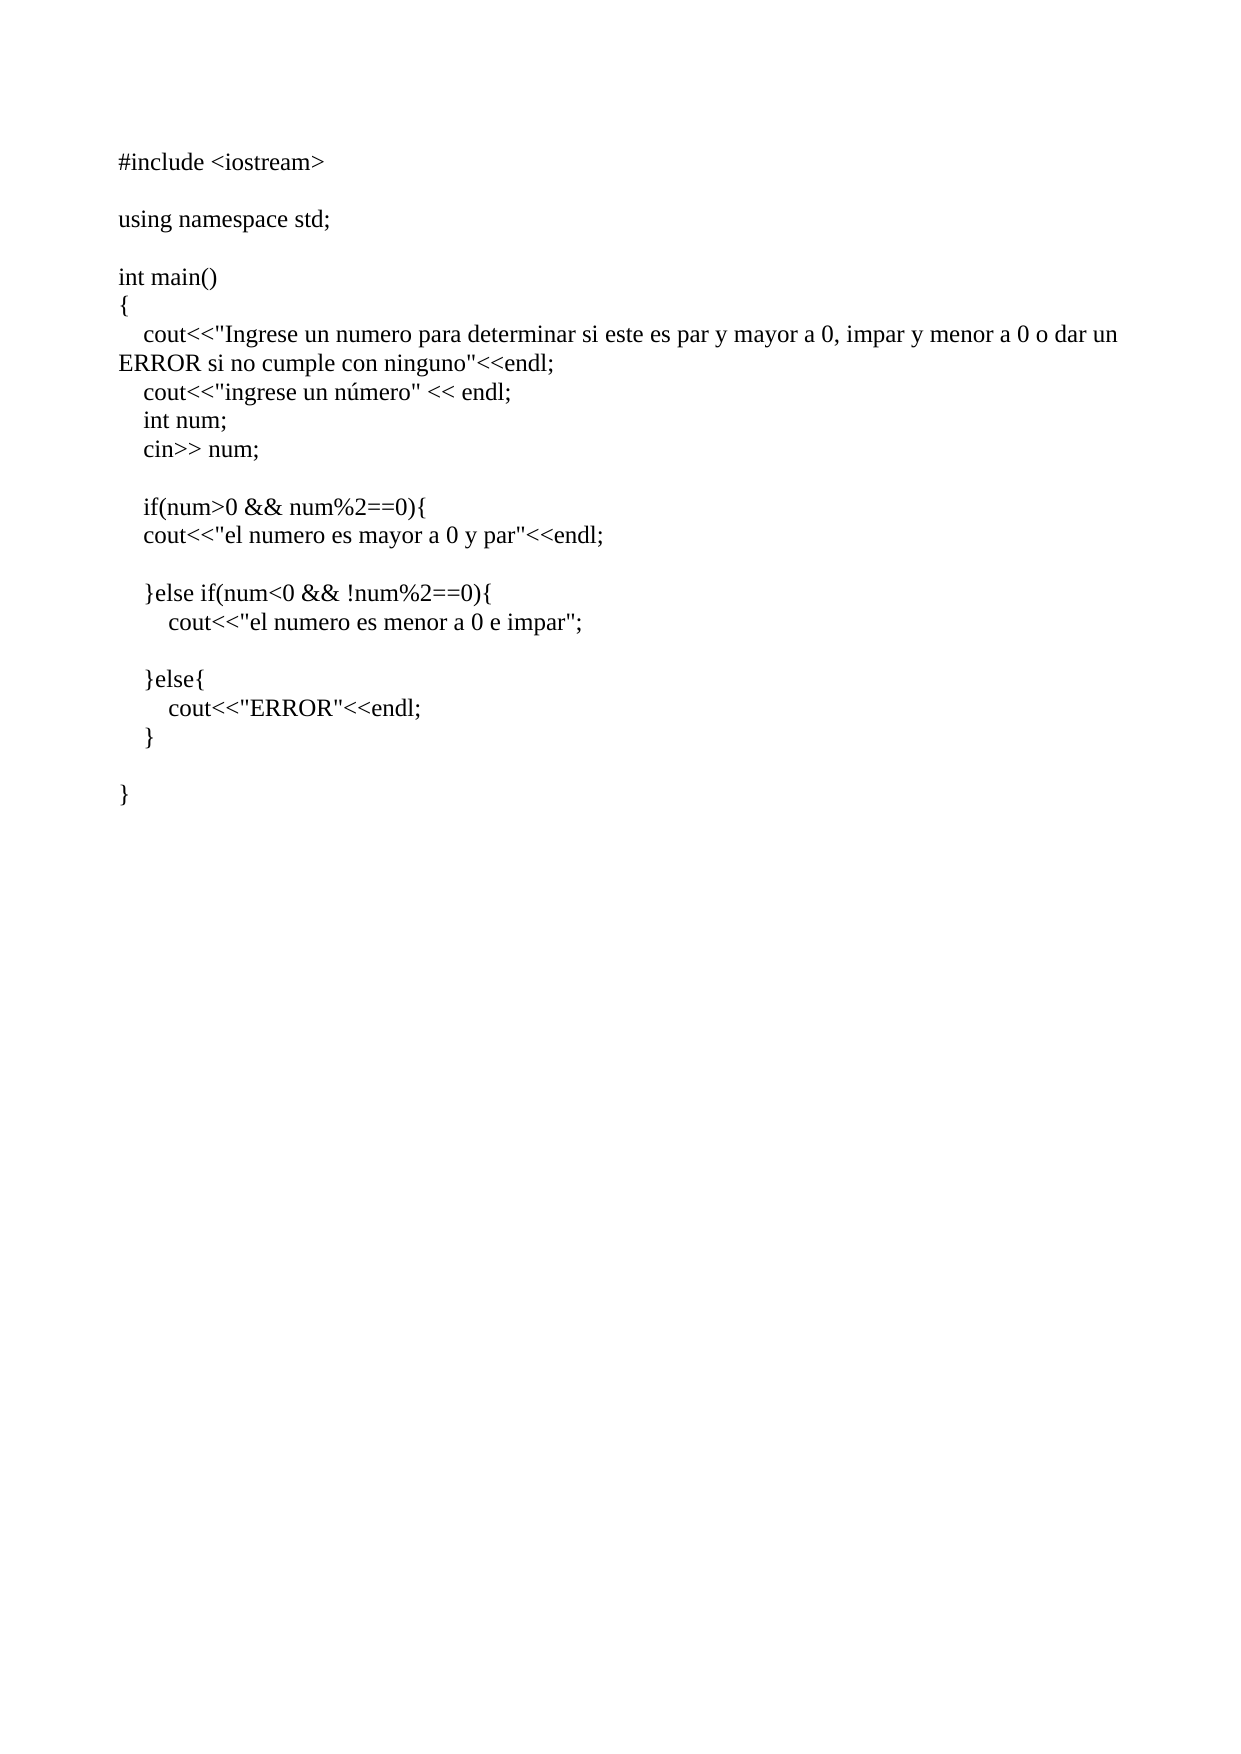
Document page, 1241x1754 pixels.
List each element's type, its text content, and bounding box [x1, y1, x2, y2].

text cout<<"ingrese un número" << endl; [118, 377, 1122, 406]
text #include <iostream> [118, 147, 1122, 176]
text } [118, 779, 1122, 808]
text if(num>0 && num%2==0){ [118, 492, 1122, 521]
text cout<<"ERROR"<<endl; [118, 693, 1122, 722]
text cout<<"el numero es mayor a 0 y par"<<endl; [118, 521, 1122, 549]
text int main() [118, 262, 1122, 291]
text }else if(num<0 && !num%2==0){ [118, 578, 1122, 607]
text } [118, 722, 1122, 751]
text { [118, 291, 1122, 319]
text }else{ [118, 664, 1122, 693]
text cout<<"el numero es menor a 0 e impar"; [118, 607, 1122, 636]
text using namespace std; [118, 204, 1122, 233]
text cout<<"Ingrese un numero para determinar si este es par y mayor a 0, impar y menor a 0 o dar un ERROR si no cumple con ninguno"<<endl; [118, 319, 1122, 377]
text int num; [118, 406, 1122, 434]
text cin>> num; [118, 434, 1122, 463]
